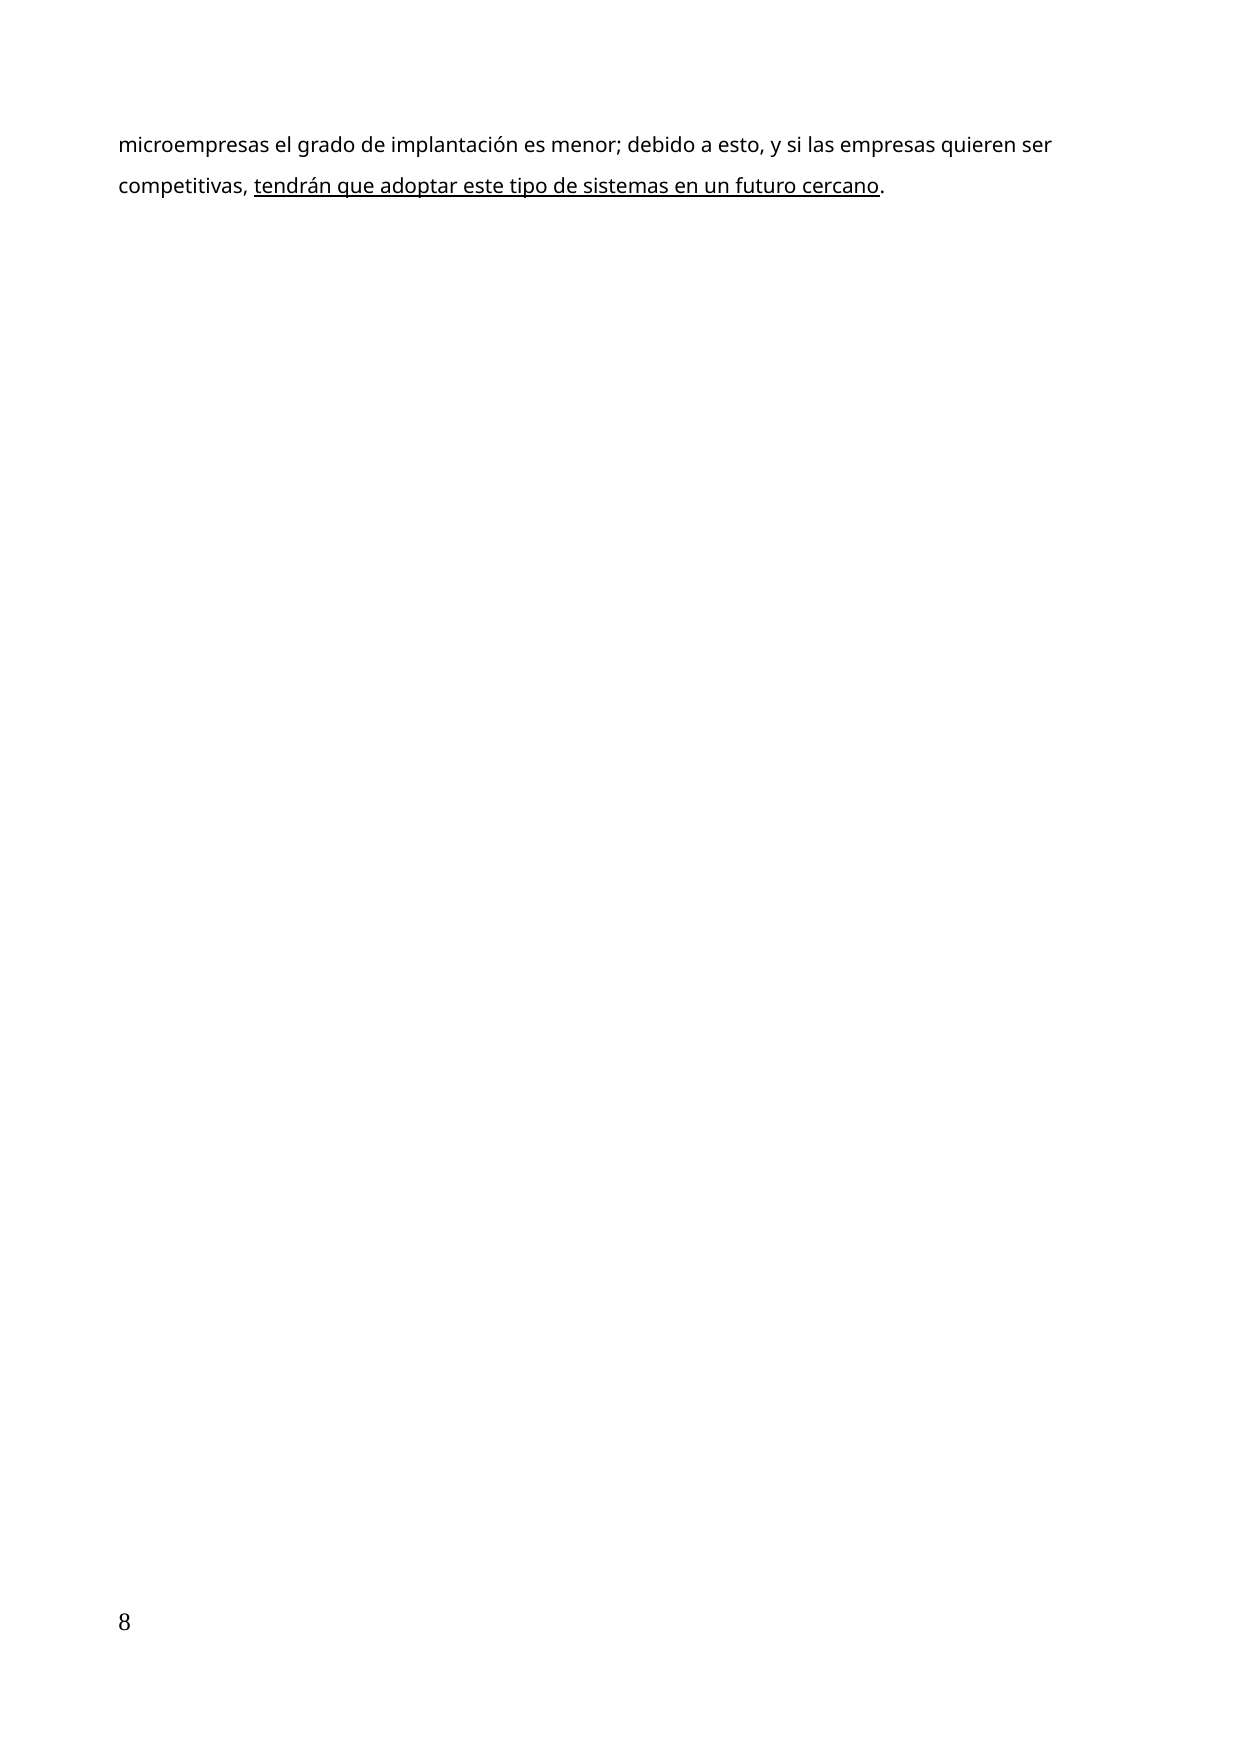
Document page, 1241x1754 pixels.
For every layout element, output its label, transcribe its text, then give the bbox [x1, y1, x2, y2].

text microempresas el grado de implantación es menor; debido a esto, y si las empresas quieren ser competitivas, tendrán que adoptar este tipo de sistemas en un futuro cercano. [118, 118, 1122, 199]
